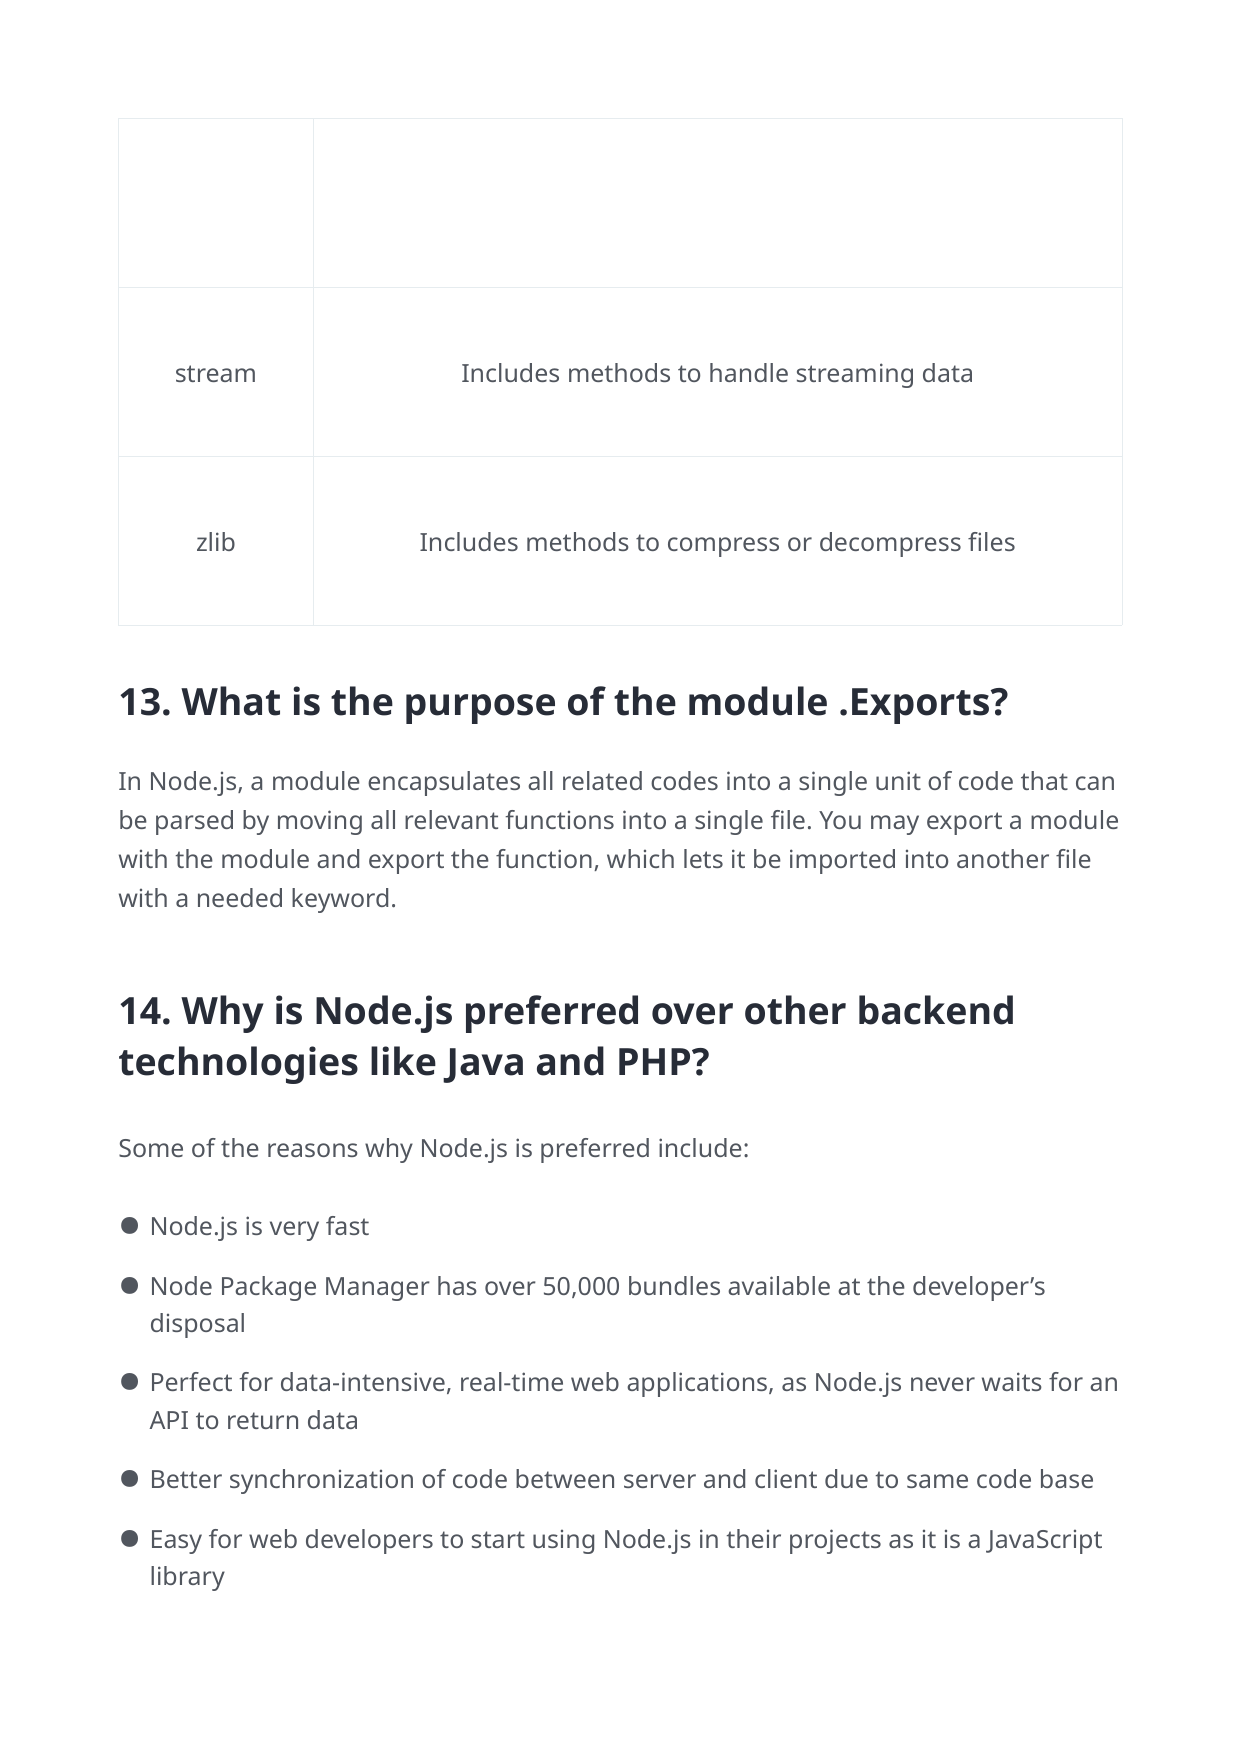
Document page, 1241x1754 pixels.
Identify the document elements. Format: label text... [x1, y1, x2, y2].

list Node.js is very fast [120, 1205, 1122, 1243]
list Better synchronization of code between server and client due to same code base [120, 1458, 1122, 1496]
table_cell Includes methods to compress or decompress files [314, 457, 1122, 625]
subtitle 14. Why is Node.js preferred over other backend technologies like Java and PHP? [118, 984, 1122, 1087]
table_cell stream [119, 288, 313, 456]
table_cell Includes methods to handle streaming data [314, 288, 1122, 456]
text In Node.js, a module encapsulates all related codes into a single unit of code that can be parsed by moving all relevant functions into a single file. You may export a module with the module and export the function, which lets it be imported into another file with a needed keyword. [118, 763, 1122, 915]
list Node Package Manager has over 50,000 bundles available at the developer’s disposal [120, 1265, 1122, 1340]
subtitle 13. What is the purpose of the module .Exports? [118, 675, 1122, 726]
list Easy for web developers to start using Node.js in their projects as it is a JavaScript library [120, 1518, 1122, 1593]
table_cell [314, 119, 1122, 287]
list Perfect for data-intensive, real-time web applications, as Node.js never waits for an API to return data [120, 1362, 1122, 1437]
text Some of the reasons why Node.js is preferred include: [118, 1124, 1122, 1165]
table_cell [119, 119, 313, 287]
table_cell zlib [119, 457, 313, 625]
